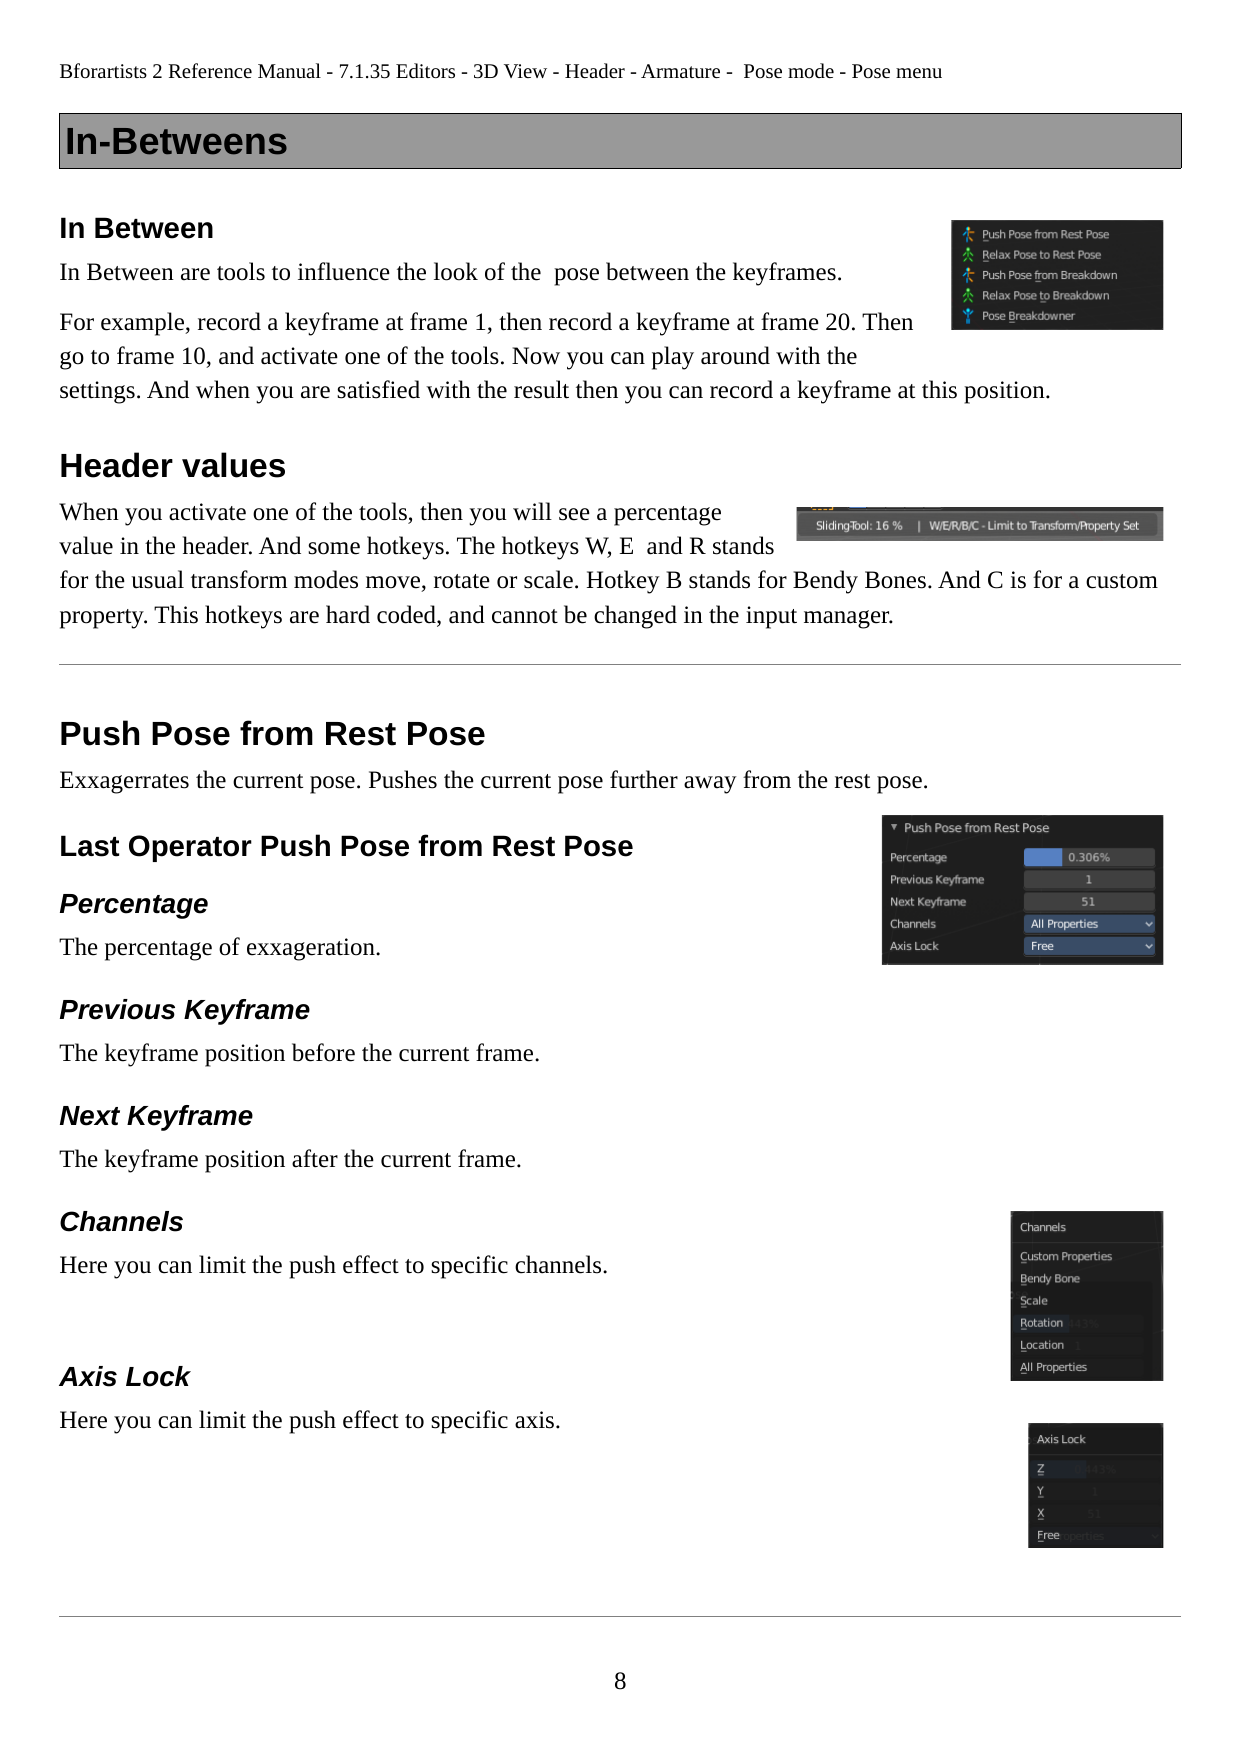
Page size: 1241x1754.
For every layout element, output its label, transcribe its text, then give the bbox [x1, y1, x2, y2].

text The percentage of exxageration. [59, 932, 881, 961]
text The keyframe position after the current frame. [59, 1144, 1181, 1173]
picture [1028, 1423, 1164, 1548]
picture [951, 220, 1164, 330]
subtitle In Between [59, 211, 1181, 245]
picture [1010, 1211, 1164, 1381]
text Exxagerrates the current pose. Pushes the current pose further away from the rest pose. [59, 765, 1181, 794]
subtitle Header values [59, 445, 1181, 484]
text In Between are tools to influence the look of the pose between the keyframes. [59, 257, 951, 286]
subtitle Next Keyframe [59, 1099, 1181, 1131]
subtitle Push Pose from Rest Pose [59, 714, 1181, 753]
subtitle Axis Lock [59, 1360, 1181, 1392]
table_header In-Betweens [60, 114, 1181, 168]
subtitle Previous Keyframe [59, 993, 1181, 1025]
text The keyframe position before the current frame. [59, 1038, 1181, 1067]
text For example, record a keyframe at frame 1, then record a keyframe at frame 20. Then go to frame 10, and activate one of the tools. Now you can play around with the settings. And when you are satisfied with the result then you can record a keyframe at this position. [59, 307, 1181, 404]
picture [881, 815, 1164, 965]
subtitle Last Operator Push Pose from Rest Pose [59, 829, 881, 863]
text When you activate one of the tools, then you will see a percentage value in the header. And some hotkeys. The hotkeys W, E and R stands for the usual transform modes move, rotate or scale. Hotkey B stands for Bendy Bones. And C is for a custom property. This hotkeys are hard coded, and cannot be changed in the input manager. [59, 497, 1181, 629]
text Here you can limit the push effect to specific axis. [59, 1405, 1181, 1433]
picture [796, 507, 1164, 541]
subtitle Percentage [59, 888, 881, 919]
subtitle [1164, 888, 1181, 919]
subtitle Channels [59, 1205, 1181, 1237]
text Here you can limit the push effect to specific channels. [59, 1250, 1010, 1278]
